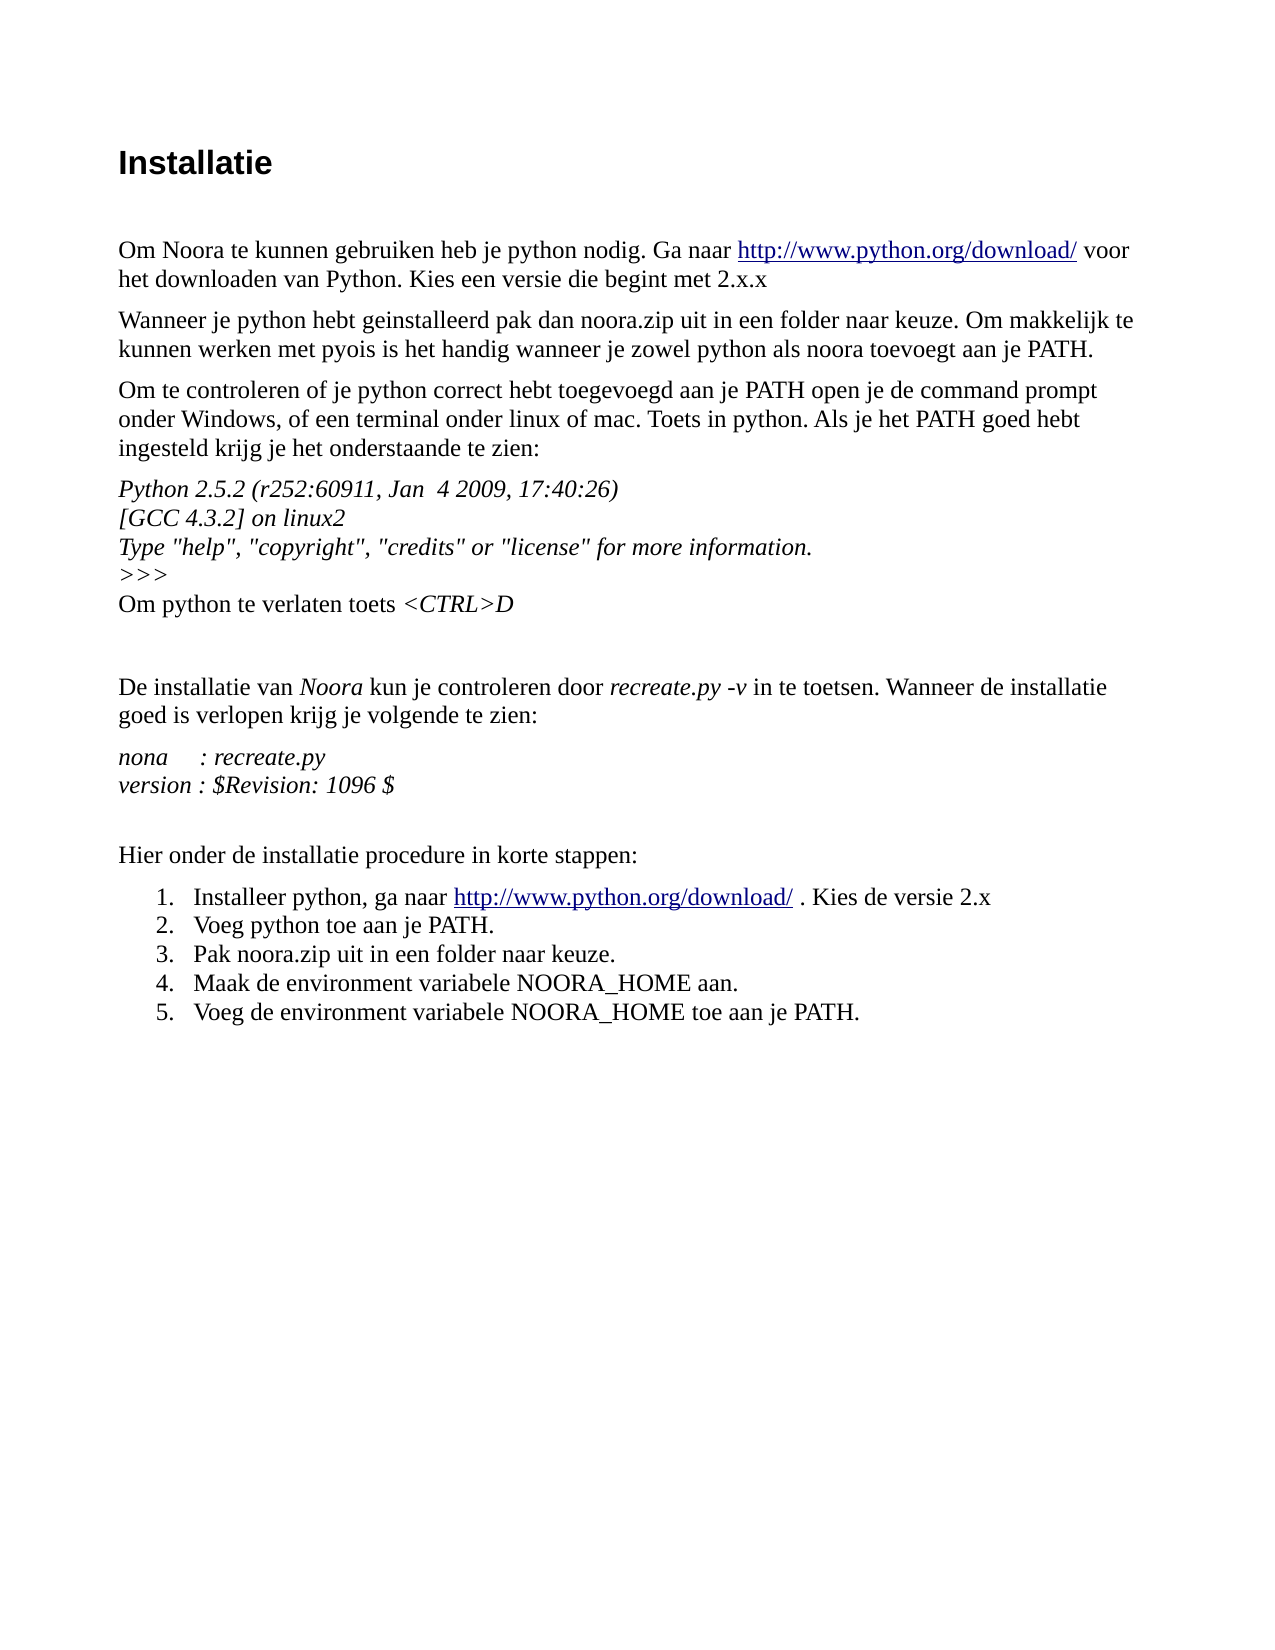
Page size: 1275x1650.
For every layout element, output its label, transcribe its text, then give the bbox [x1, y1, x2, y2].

list Installeer python, ga naar http://www.python.org/download/ . Kies de versie 2.x [156, 882, 1157, 911]
text Om te controleren of je python correct hebt toegevoegd aan je PATH open je de command prompt onder Windows, of een terminal onder linux of mac. Toets in python. Als je het PATH goed hebt ingesteld krijg je het onderstaande te zien: [118, 376, 1157, 462]
text Type "help", "copyright", "credits" or "license" for more information. [118, 532, 1157, 561]
list Voeg de environment variabele NOORA_HOME toe aan je PATH. [156, 997, 1157, 1026]
text Hier onder de installatie procedure in korte stappen: [118, 841, 1157, 869]
list Voeg python toe aan je PATH. [156, 911, 1157, 939]
text Python 2.5.2 (r252:60911, Jan 4 2009, 17:40:26) [118, 474, 1157, 503]
text [GCC 4.3.2] on linux2 [118, 503, 1157, 532]
text >>> [118, 561, 1157, 589]
text De installatie van Noora kun je controleren door recreate.py -v in te toetsen. Wanneer de installatie goed is verlopen krijg je volgende te zien: [118, 672, 1157, 729]
text version : $Revision: 1096 $ [118, 771, 1157, 799]
text nona : recreate.py [118, 742, 1157, 771]
text Om Noora te kunnen gebruiken heb je python nodig. Ga naar http://www.python.org/download/ voor het downloaden van Python. Kies een versie die begint met 2.x.x [118, 236, 1157, 293]
text Wanneer je python hebt geinstalleerd pak dan noora.zip uit in een folder naar keuze. Om makkelijk te kunnen werken met pyois is het handig wanneer je zowel python als noora toevoegt aan je PATH. [118, 306, 1157, 363]
text Om python te verlaten toets <CTRL>D [118, 589, 1157, 618]
list Maak de environment variabele NOORA_HOME aan. [156, 968, 1157, 997]
subtitle Installatie [118, 143, 1157, 182]
list Pak noora.zip uit in een folder naar keuze. [156, 939, 1157, 968]
